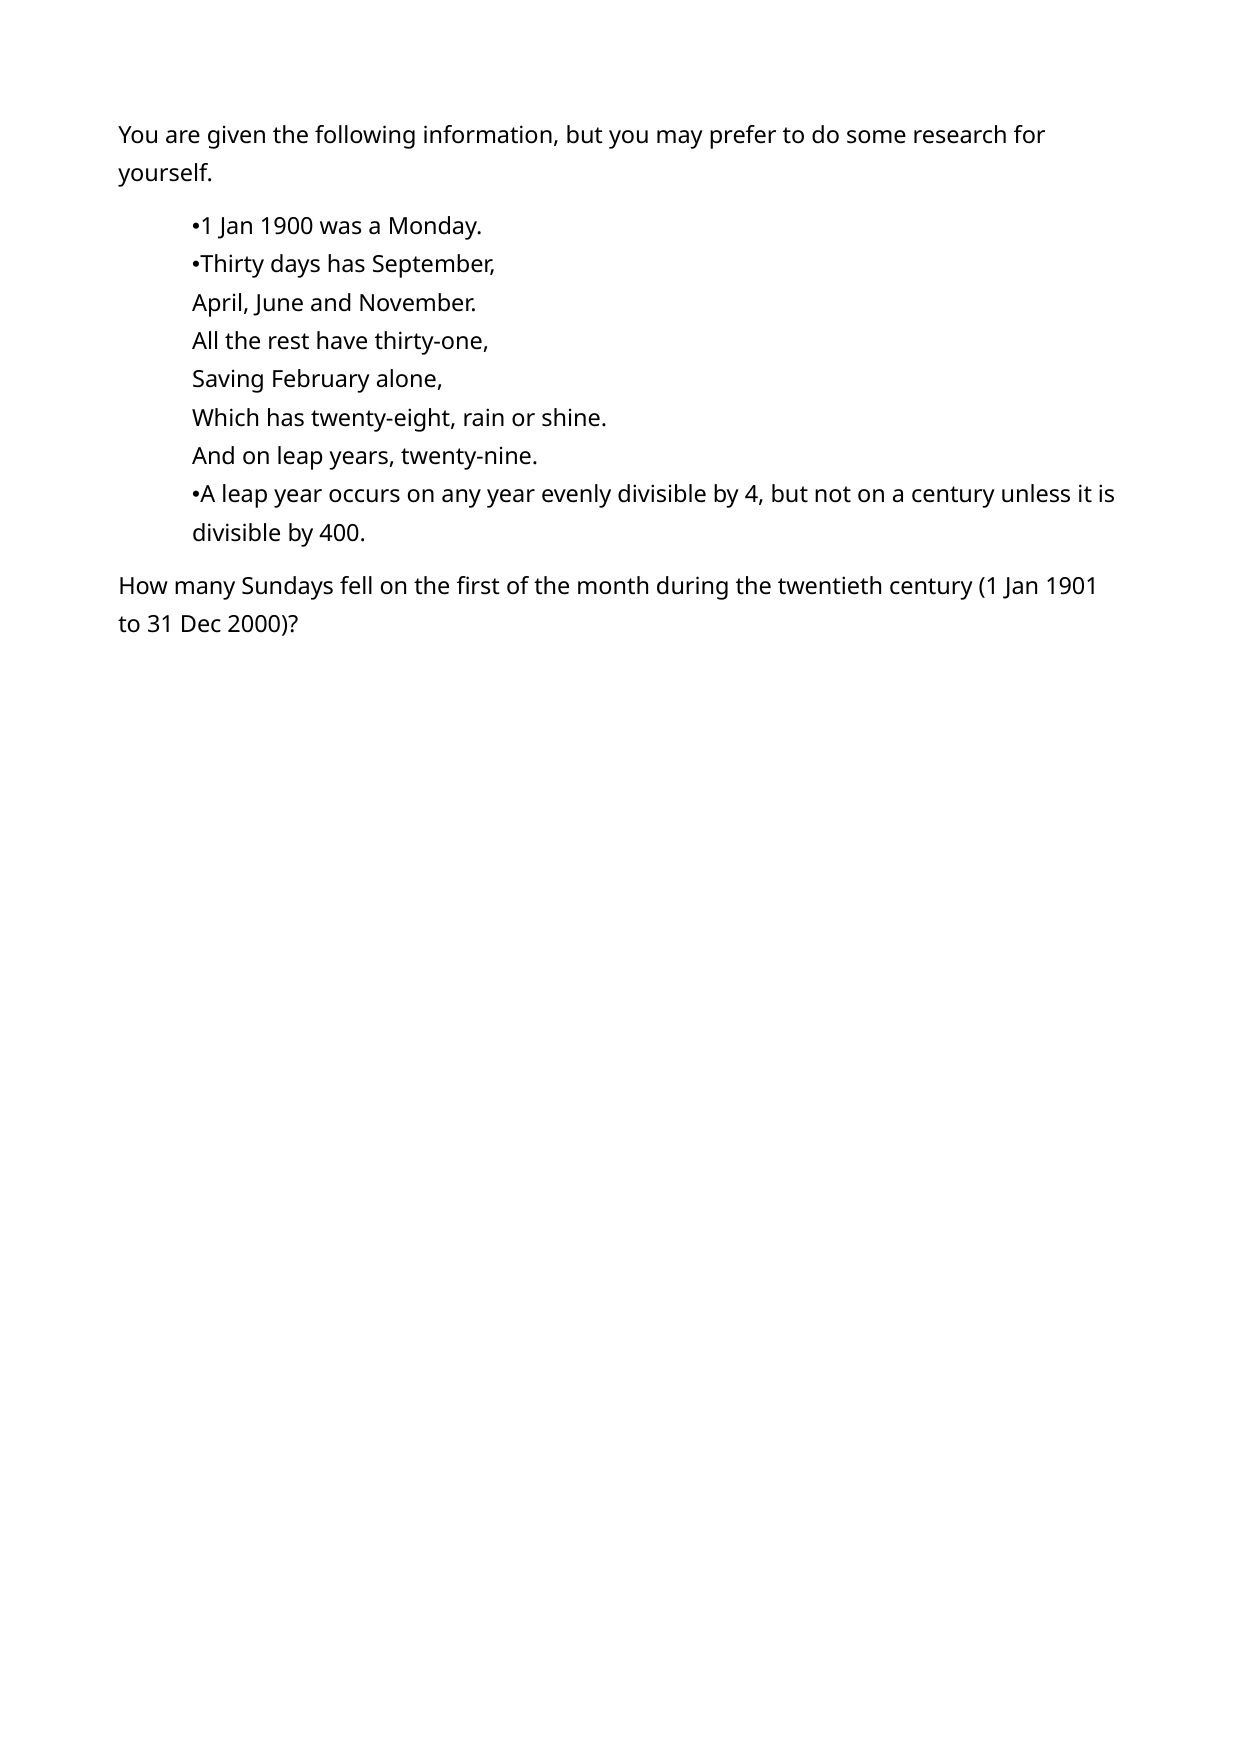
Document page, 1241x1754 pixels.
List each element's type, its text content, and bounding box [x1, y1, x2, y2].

text How many Sundays fell on the first of the month during the twentieth century (1 Jan 1901 to 31 Dec 2000)? [118, 569, 1122, 639]
list A leap year occurs on any year evenly divisible by 4, but not on a century unless it is divisible by 400. [118, 478, 1122, 548]
text You are given the following information, but you may prefer to do some research for yourself. [118, 118, 1122, 188]
list 1 Jan 1900 was a Monday. [118, 209, 1122, 241]
list Thirty days has September, April, June and November. All the rest have thirty-one, Saving February alone, Which has twenty-eight, rain or shine. And on leap years, twenty-nine. [118, 248, 1122, 471]
